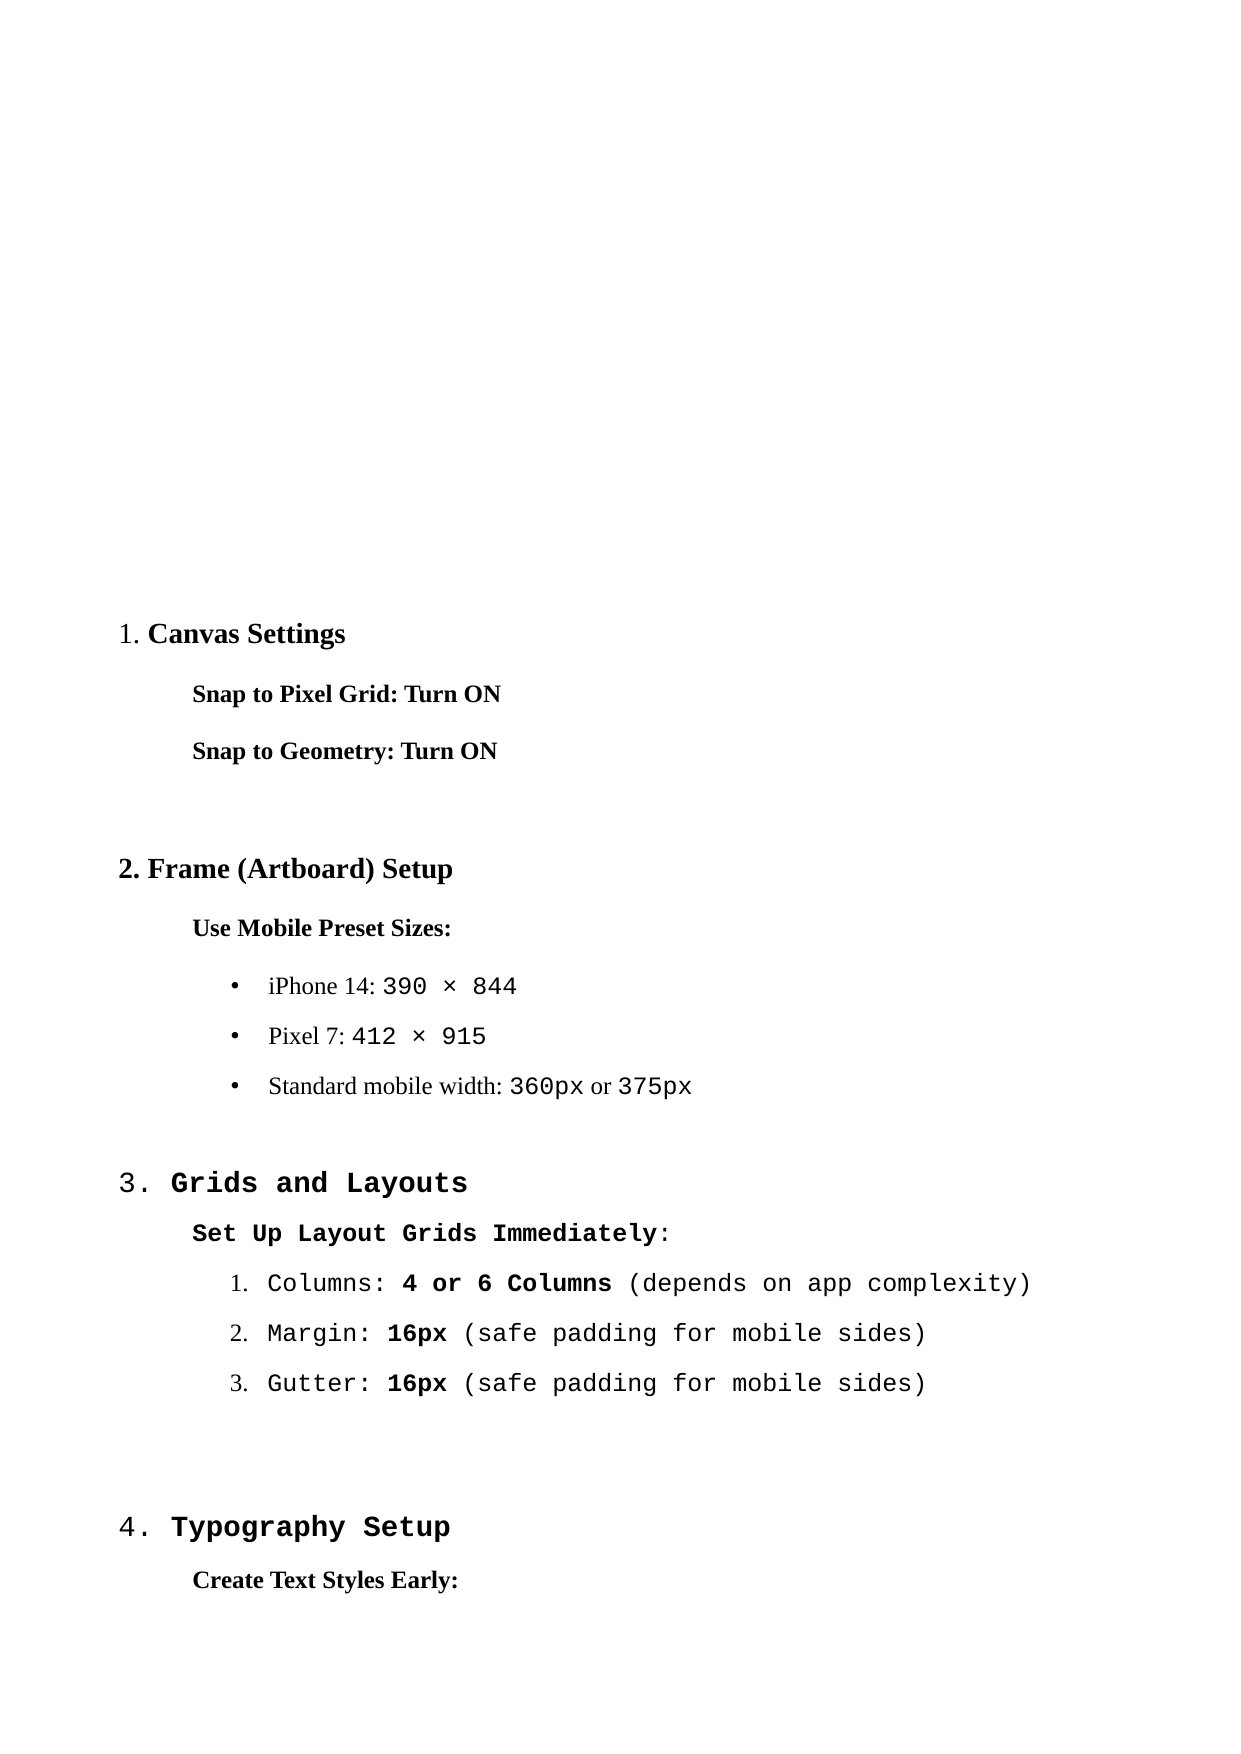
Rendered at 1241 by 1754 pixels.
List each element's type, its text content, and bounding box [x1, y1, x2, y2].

list Gutter: 16px (safe padding for mobile sides) [229, 1368, 1122, 1399]
text Use Mobile Preset Sizes: [118, 913, 1122, 942]
text Set Up Layout Grids Immediately: [118, 1221, 1122, 1249]
list Standard mobile width: 360px or 375px [231, 1071, 1122, 1102]
list Margin: 16px (safe padding for mobile sides) [229, 1318, 1122, 1349]
list Columns: 4 or 6 Columns (depends on app complexity) [229, 1268, 1122, 1299]
text 3. Grids and Layouts [118, 1168, 1122, 1201]
list Pixel 7: 412 × 915 [231, 1021, 1122, 1052]
text 2. Frame (Artboard) Setup [118, 851, 1122, 885]
text 4. Typography Setup [118, 1512, 1122, 1545]
text Snap to Pixel Grid: Turn ON [118, 679, 1122, 707]
text 1. Canvas Settings [118, 616, 1122, 650]
list iPhone 14: 390 × 844 [231, 971, 1122, 1002]
text Snap to Geometry: Turn ON [118, 736, 1122, 765]
text Create Text Styles Early: [118, 1565, 1122, 1593]
